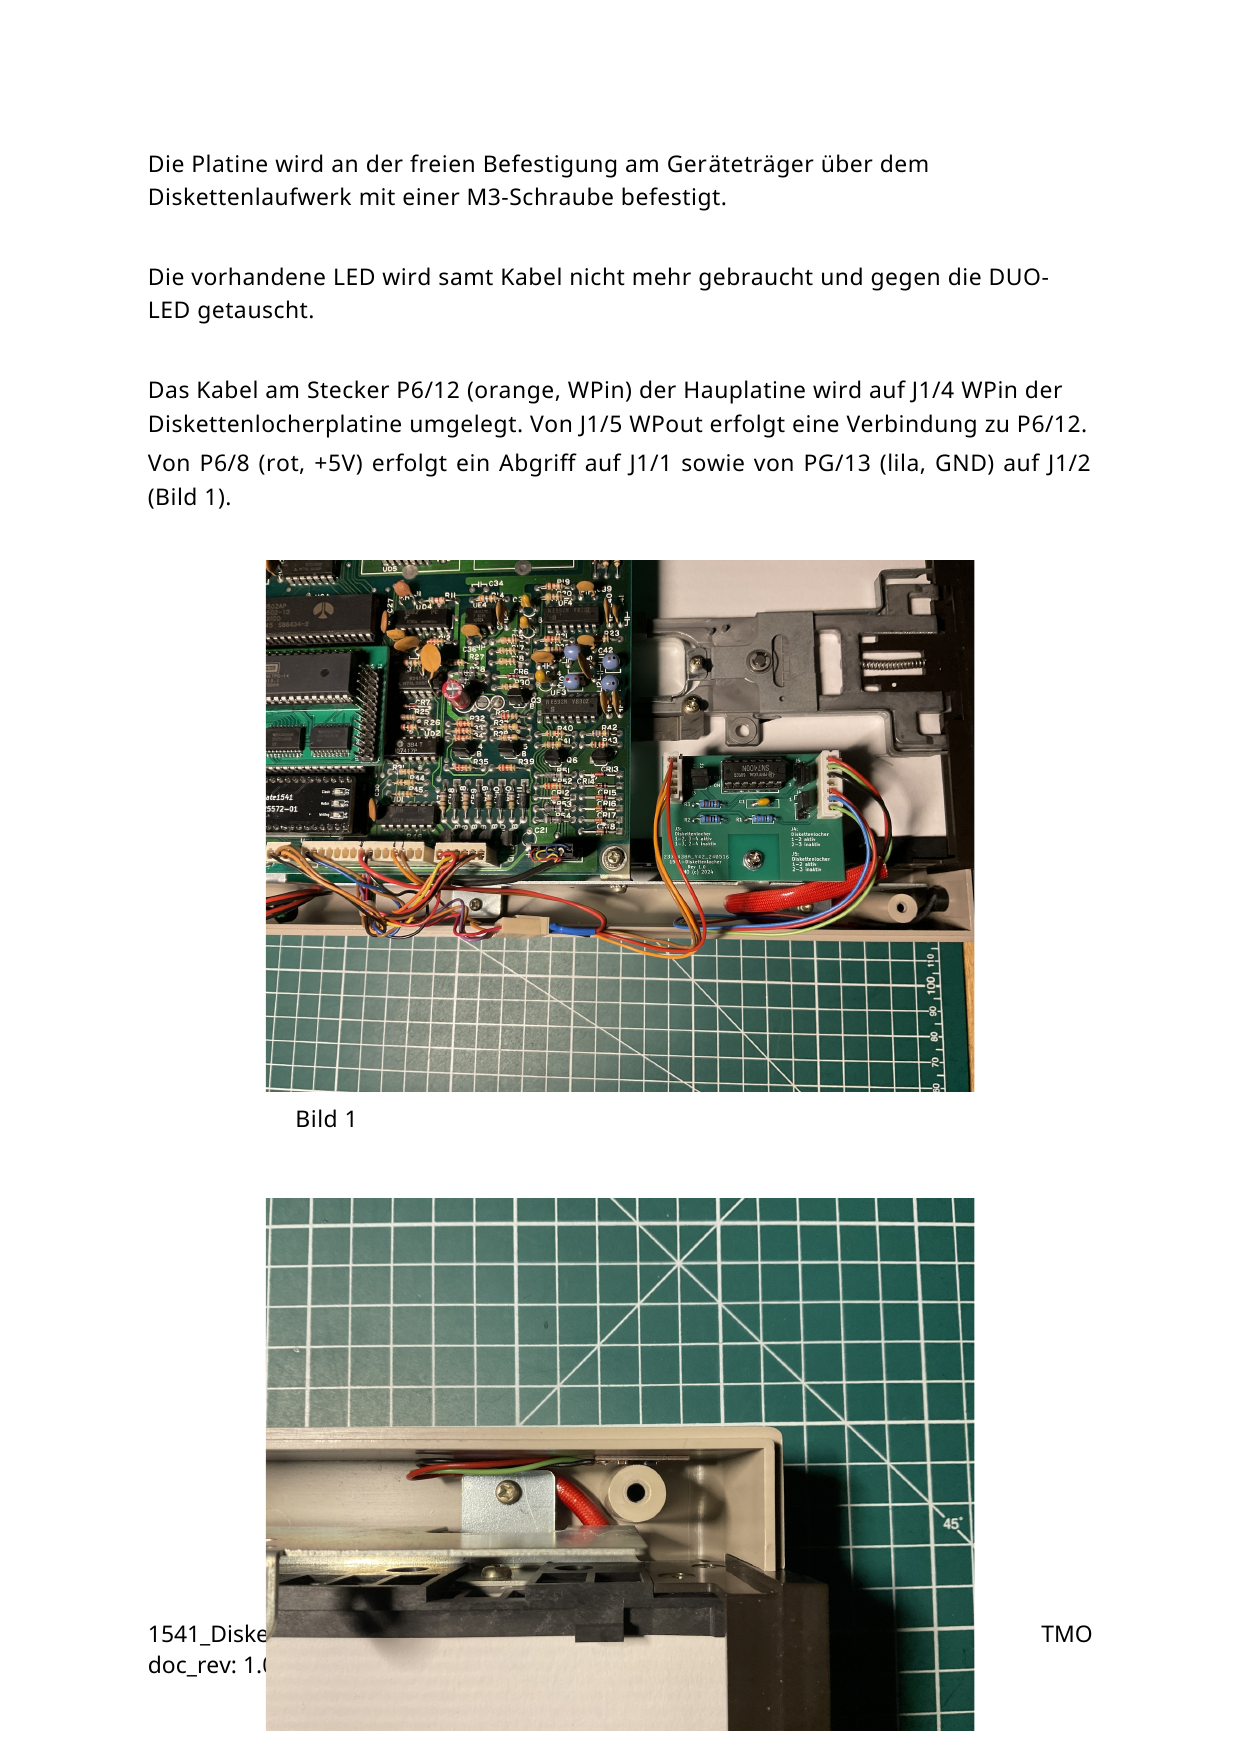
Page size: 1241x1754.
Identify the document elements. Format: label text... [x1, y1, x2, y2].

picture [265, 1198, 975, 1731]
text Bild 1 [148, 560, 1093, 1134]
text Von P6/8 (rot, +5V) erfolgt ein Abgriff auf J1/1 sowie von PG/13 (lila, GND) auf J1/2 (Bild 1). [148, 447, 1093, 512]
text Die vorhandene LED wird samt Kabel nicht mehr gebraucht und gegen die DUO-LED getauscht. [148, 261, 1093, 326]
text Das Kabel am Stecker P6/12 (orange, WPin) der Hauplatine wird auf J1/4 WPin der Diskettenlocherplatine umgelegt. Von J1/5 WPout erfolgt eine Verbindung zu P6/12. [148, 374, 1093, 439]
text Die Platine wird an der freien Befestigung am Geräteträger über dem Diskettenlaufwerk mit einer M3-Schraube befestigt. [148, 148, 1093, 213]
picture [265, 560, 975, 1092]
